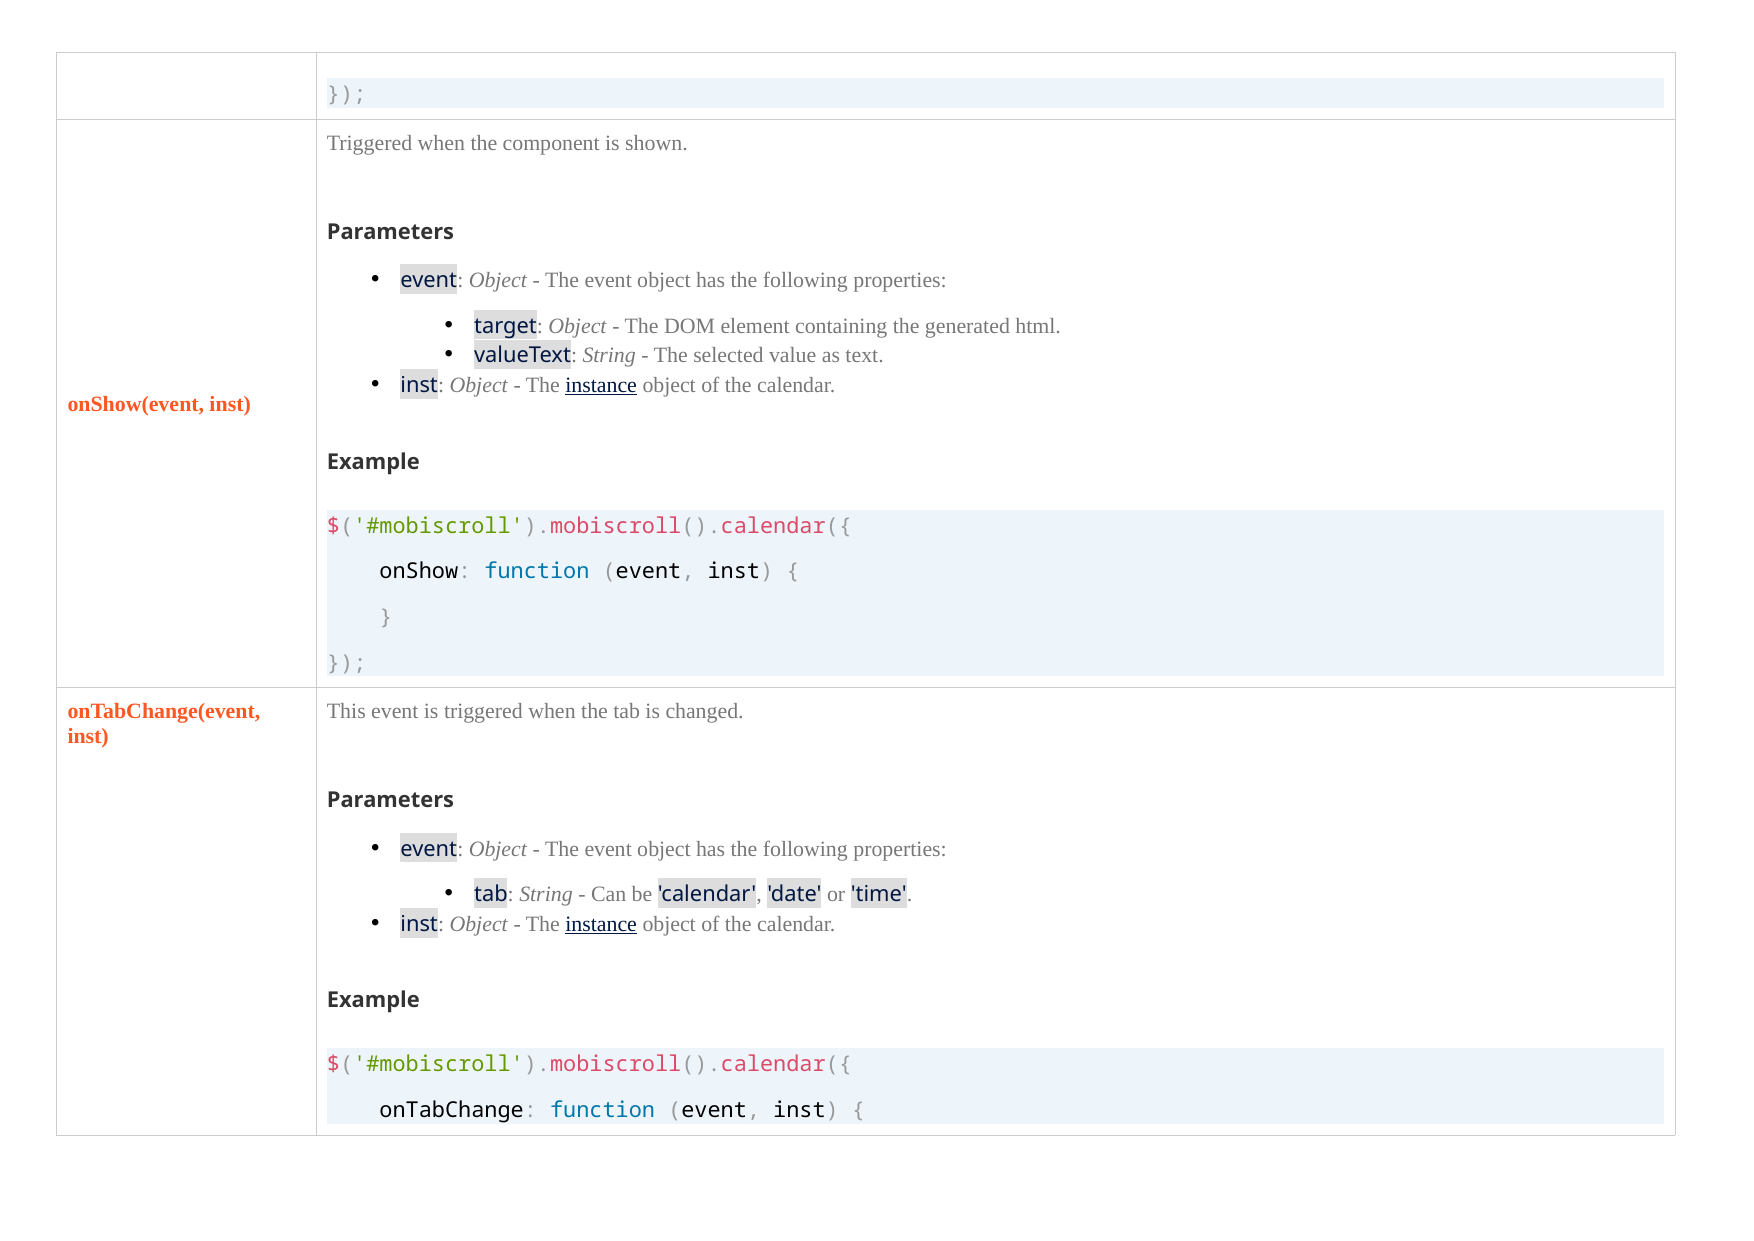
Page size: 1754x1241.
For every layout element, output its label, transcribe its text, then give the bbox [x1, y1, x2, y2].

table_cell onTabChange(event, inst) [57, 688, 316, 1135]
table_cell Gets called every time a date or time is selected (from wheels or from calendar, or programatically). It also runs on initial show. Parameters event: Object - The event object has the following properties: date: The selected date as a Date object control: The control on which the date was selected: calendar, date or time. It will be undefined on initial show, or if date was set programmatically. inst: Object - The instance object of the calendar. Example $('#mobiscroll').mobiscroll().calendar({ onSetDate: function (event, inst) { } }); [317, 53, 1675, 119]
table_cell [57, 53, 316, 119]
table_cell This event is triggered when the tab is changed. Parameters event: Object - The event object has the following properties: tab: String - Can be 'calendar', 'date' or 'time'. inst: Object - The instance object of the calendar. Example $('#mobiscroll').mobiscroll().calendar({ onTabChange: function (event, inst) { [317, 688, 1675, 1135]
table_cell Triggered when the component is shown. Parameters event: Object - The event object has the following properties: target: Object - The DOM element containing the generated html. valueText: String - The selected value as text. inst: Object - The instance object of the calendar. Example $('#mobiscroll').mobiscroll().calendar({ onShow: function (event, inst) { } }); [317, 120, 1675, 687]
table_cell onShow(event, inst) [57, 120, 316, 687]
